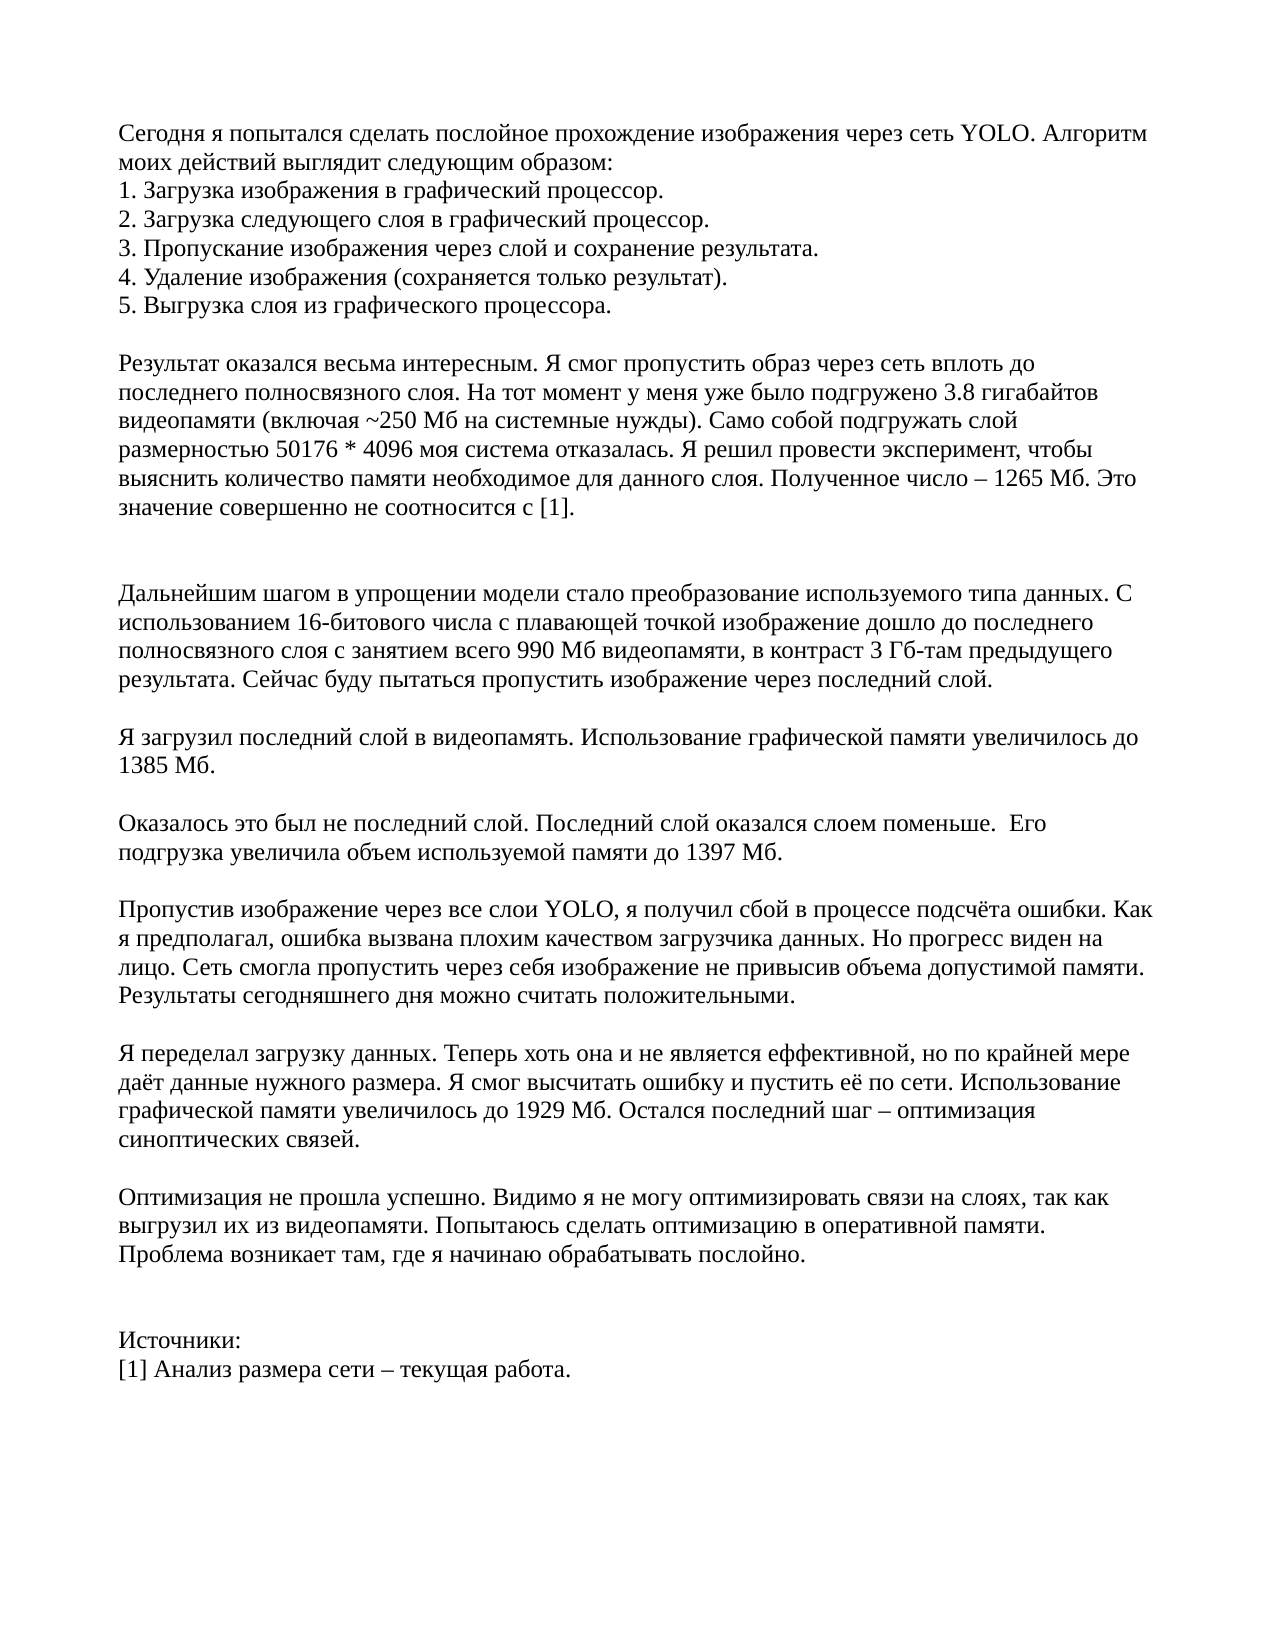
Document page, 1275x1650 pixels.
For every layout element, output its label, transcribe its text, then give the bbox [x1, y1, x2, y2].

text Пропустив изображение через все слои YOLO, я получил сбой в процессе подсчёта ошибки. Как я предполагал, ошибка вызвана плохим качеством загрузчика данных. Но прогресс виден на лицо. Сеть смогла пропустить через себя изображение не привысив объема допустимой памяти. Результаты сегодняшнего дня можно считать положительными. [118, 894, 1157, 1009]
text Оказалось это был не последний слой. Последний слой оказался слоем поменьше. Его подгрузка увеличила объем используемой памяти до 1397 Мб. [118, 808, 1157, 866]
text 2. Загрузка следующего слоя в графический процессор. [118, 204, 1157, 233]
text Оптимизация не прошла успешно. Видимо я не могу оптимизировать связи на слоях, так как выгрузил их из видеопамяти. Попытаюсь сделать оптимизацию в оперативной памяти. Проблема возникает там, где я начинаю обрабатывать послойно. [118, 1182, 1157, 1268]
text Я загрузил последний слой в видеопамять. Использование графической памяти увеличилось до 1385 Мб. [118, 722, 1157, 779]
text Сегодня я попытался сделать послойное прохождение изображения через сеть YOLO. Алгоритм моих действий выглядит следующим образом: [118, 118, 1157, 176]
text 3. Пропускание изображения через слой и сохранение результата. [118, 233, 1157, 262]
text Результат оказался весьма интересным. Я смог пропустить образ через сеть вплоть до последнего полносвязного слоя. На тот момент у меня уже было подгружено 3.8 гигабайтов видеопамяти (включая ~250 Мб на системные нужды). Само собой подгружать слой размерностью 50176 * 4096 моя система отказалась. Я решил провести эксперимент, чтобы выяснить количество памяти необходимое для данного слоя. Полученное число – 1265 Мб. Это значение совершенно не соотносится с [1]. [118, 348, 1157, 521]
text Я переделал загрузку данных. Теперь хоть она и не является еффективной, но по крайней мере даёт данные нужного размера. Я смог высчитать ошибку и пустить её по сети. Использование графической памяти увеличилось до 1929 Мб. Остался последний шаг – оптимизация синоптических связей. [118, 1038, 1157, 1153]
text Дальнейшим шагом в упрощении модели стало преобразование используемого типа данных. С использованием 16-битового числа с плавающей точкой изображение дошло до последнего полносвязного слоя с занятием всего 990 Мб видеопамяти, в контраст 3 Гб-там предыдущего результата. Сейчас буду пытаться пропустить изображение через последний слой. [118, 578, 1157, 693]
text 5. Выгрузка слоя из графического процессора. [118, 291, 1157, 319]
text [1] Анализ размера сети – текущая работа. [118, 1354, 1157, 1383]
text 4. Удаление изображения (сохраняется только результат). [118, 262, 1157, 291]
text Источники: [118, 1326, 1157, 1354]
text 1. Загрузка изображения в графический процессор. [118, 176, 1157, 204]
